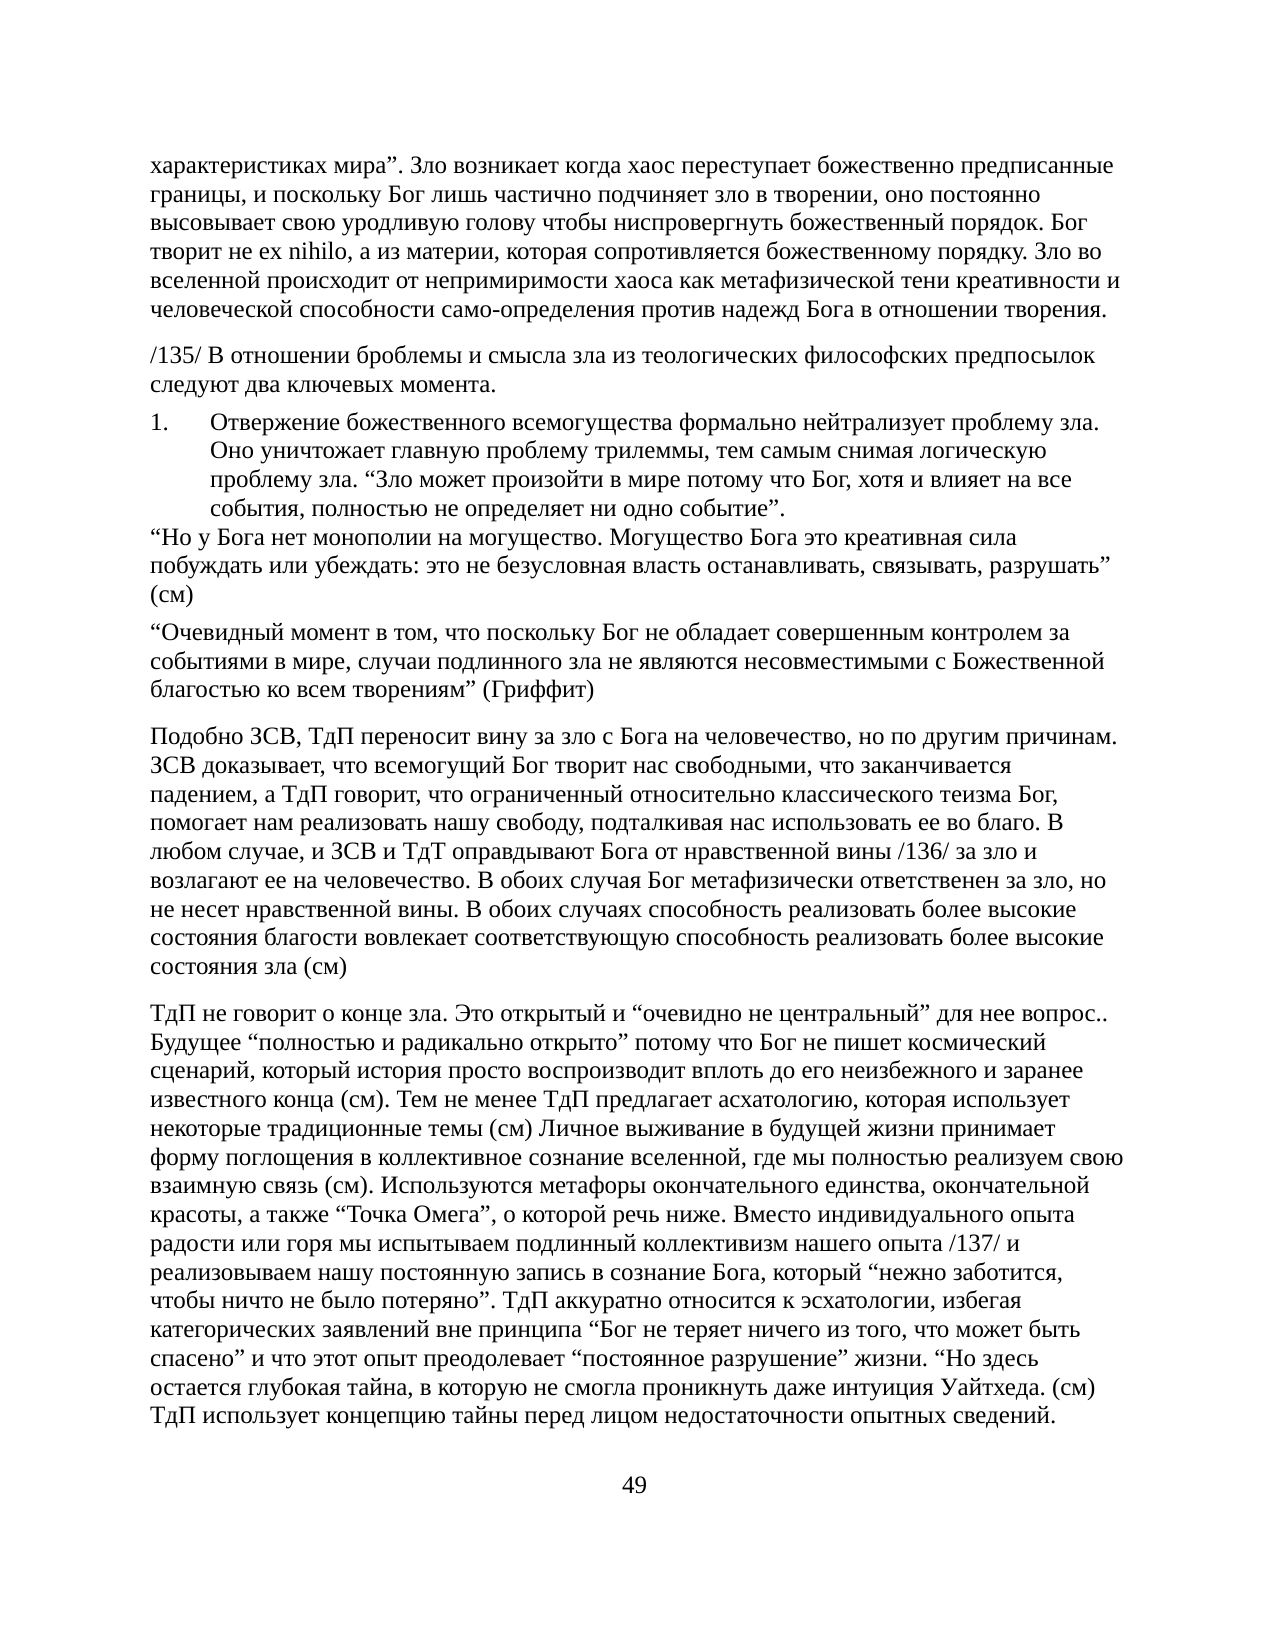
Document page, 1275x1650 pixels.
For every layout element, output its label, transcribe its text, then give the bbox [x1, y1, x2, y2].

list Отвержение божественного всемогущества формально нейтрализует проблему зла. Оно уничтожает главную проблему трилеммы, тем самым снимая логическую проблему зла. “Зло может произойти в мире потому что Бог, хотя и влияет на все события, полностью не определяет ни одно событие”. [150, 407, 1125, 522]
text ТдП не говорит о конце зла. Это открытый и “очевидно не центральный” для нее вопрос.. Будущее “полностью и радикально открыто” потому что Бог не пишет космический сценарий, который история просто воспроизводит вплоть до его неизбежного и заранее известного конца (см). Тем не менее ТдП предлагает асхатологию, которая использует некоторые традиционные темы (см) Личное выживание в будущей жизни принимает форму поглощения в коллективное сознание вселенной, где мы полностью реализуем свою взаимную связь (см). Используются метафоры окончательного единства, окончательной красоты, а также “Точка Омега”, о которой речь ниже. Вместо индивидуального опыта радости или горя мы испытываем подлинный коллективизм нашего опыта /137/ и реализовываем нашу постоянную запись в сознание Бога, который “нежно заботится, чтобы ничто не было потеряно”. ТдП аккуратно относится к эсхатологии, избегая категорических заявлений вне принципа “Бог не теряет ничего из того, что может быть спасено” и что этот опыт преодолевает “постоянное разрушение” жизни. “Но здесь остается глубокая тайна, в которую не смогла проникнуть даже интуиция Уайтхеда. (см) ТдП использует концепцию тайны перед лицом недостаточности опытных сведений. [150, 998, 1125, 1429]
text “Очевидный момент в том, что поскольку Бог не обладает совершенным контролем за событиями в мире, случаи подлинного зла не являются несовместимыми с Божественной благостью ко всем творениям” (Гриффит) [150, 617, 1125, 703]
text /135/ В отношении броблемы и смысла зла из теологических философских предпосылок следуют два ключевых момента. [150, 340, 1125, 398]
text Подобно ЗСВ, ТдП переносит вину за зло с Бога на человечество, но по другим причинам. ЗСВ доказывает, что всемогущий Бог творит нас свободными, что заканчивается падением, а ТдП говорит, что ограниченный относительно классического теизма Бог, помогает нам реализовать нашу свободу, подталкивая нас использовать ее во благо. В любом случае, и ЗСВ и ТдТ оправдывают Бога от нравственной вины /136/ за зло и возлагают ее на человечество. В обоих случая Бог метафизически ответственен за зло, но не несет нравственной вины. В обоих случаях способность реализовать более высокие состояния благости вовлекает соответствующую способность реализовать более высокие состояния зла (см) [150, 721, 1125, 980]
text характеристиках мира”. Зло возникает когда хаос переступает божественно предписанные границы, и поскольку Бог лишь частично подчиняет зло в творении, оно постоянно высовывает свою уродливую голову чтобы ниспровергнуть божественный порядок. Бог творит не ex nihilo, а из материи, которая сопротивляется божественному порядку. Зло во вселенной происходит от непримиримости хаоса как метафизической тени креативности и человеческой способности само-определения против надежд Бога в отношении творения. [150, 150, 1125, 322]
text “Но у Бога нет монополии на могущество. Могущество Бога это креативная сила побуждать или убеждать: это не безусловная власть останавливать, связывать, разрушать” (см) [150, 522, 1125, 608]
